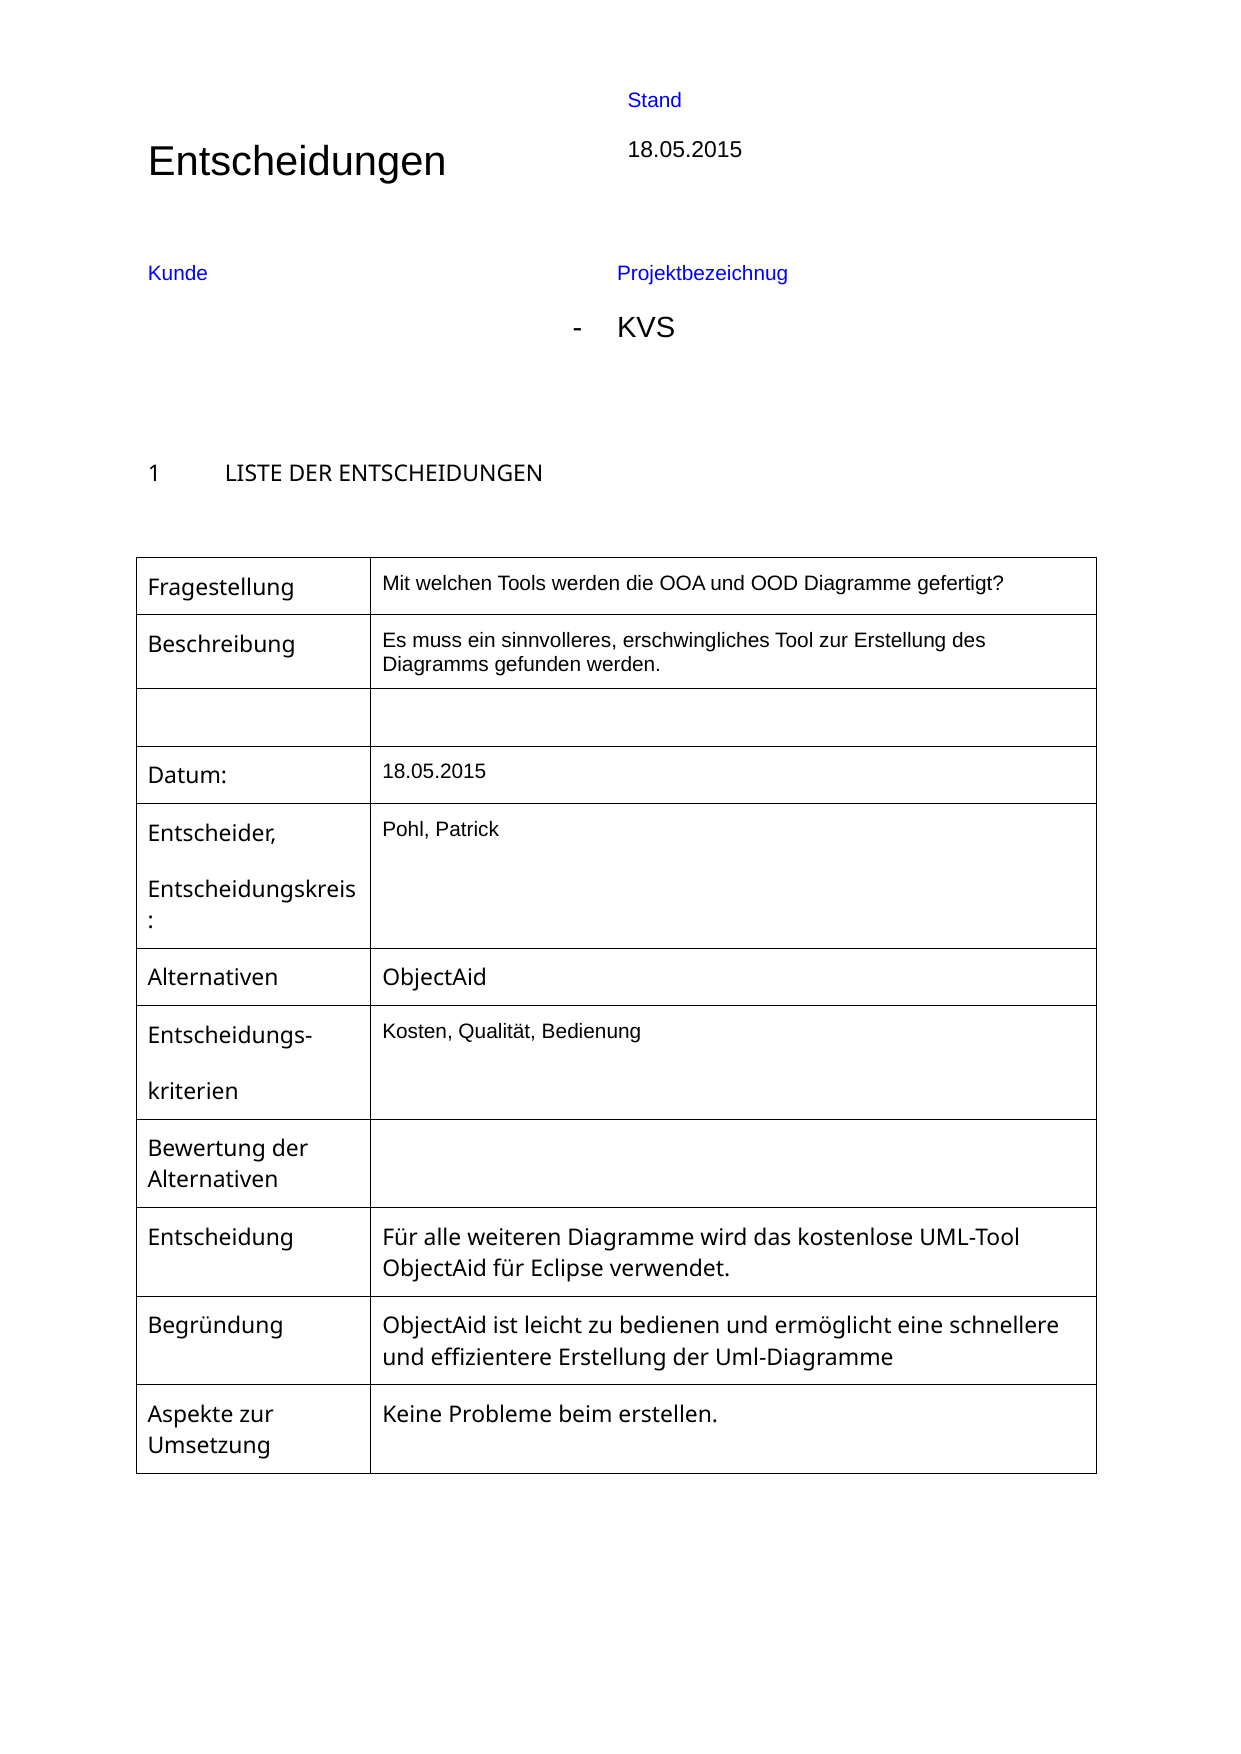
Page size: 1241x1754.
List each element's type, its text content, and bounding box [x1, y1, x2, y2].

subtitle Liste der Entscheidungen [148, 457, 1092, 488]
table_cell Entscheidungen [136, 124, 616, 197]
table_cell 18.05.2015 [371, 747, 1096, 803]
table_cell Keine Probleme beim erstellen. [371, 1385, 1096, 1473]
table_cell [371, 689, 1096, 746]
table_header Mit welchen Tools werden die OOA und OOD Diagramme gefertigt? [371, 558, 1096, 614]
table_cell Aspekte zur Umsetzung [137, 1385, 370, 1473]
table_cell 18.05.2015 [616, 124, 1096, 197]
table_cell Es muss ein sinnvolleres, erschwingliches Tool zur Erstellung des Diagramms gefunden werden. [371, 615, 1096, 688]
table_cell Datum: [137, 747, 370, 803]
table_cell Alternativen [137, 949, 370, 1005]
table_cell [371, 1120, 1096, 1207]
table_header Kunde [136, 248, 561, 297]
table_cell Pohl, Patrick [371, 804, 1096, 948]
table_cell Beschreibung [137, 615, 370, 688]
table_header [136, 75, 616, 124]
table_header Fragestellung [137, 558, 370, 614]
table_header Projektbezeichnug [606, 248, 1096, 297]
table_cell Kosten, Qualität, Bedienung [371, 1006, 1096, 1118]
table_cell Entscheidungs- kriterien [137, 1006, 370, 1118]
table_cell - [561, 297, 606, 356]
table_cell Für alle weiteren Diagramme wird das kostenlose UML-Tool ObjectAid für Eclipse verwendet. [371, 1208, 1096, 1296]
table_cell KVS [606, 297, 1096, 356]
table_cell Begründung [137, 1297, 370, 1384]
table_cell Entscheider, Entscheidungskreis: [137, 804, 370, 948]
table_cell ObjectAid ist leicht zu bedienen und ermöglicht eine schnellere und effizientere Erstellung der Uml-Diagramme [371, 1297, 1096, 1384]
table_cell ObjectAid [371, 949, 1096, 1005]
table_header Stand [616, 75, 1096, 124]
table_header [561, 248, 606, 297]
table_cell Bewertung der Alternativen [137, 1120, 370, 1207]
table_cell Entscheidung [137, 1208, 370, 1296]
table_cell [137, 689, 370, 746]
table_cell [136, 297, 561, 356]
